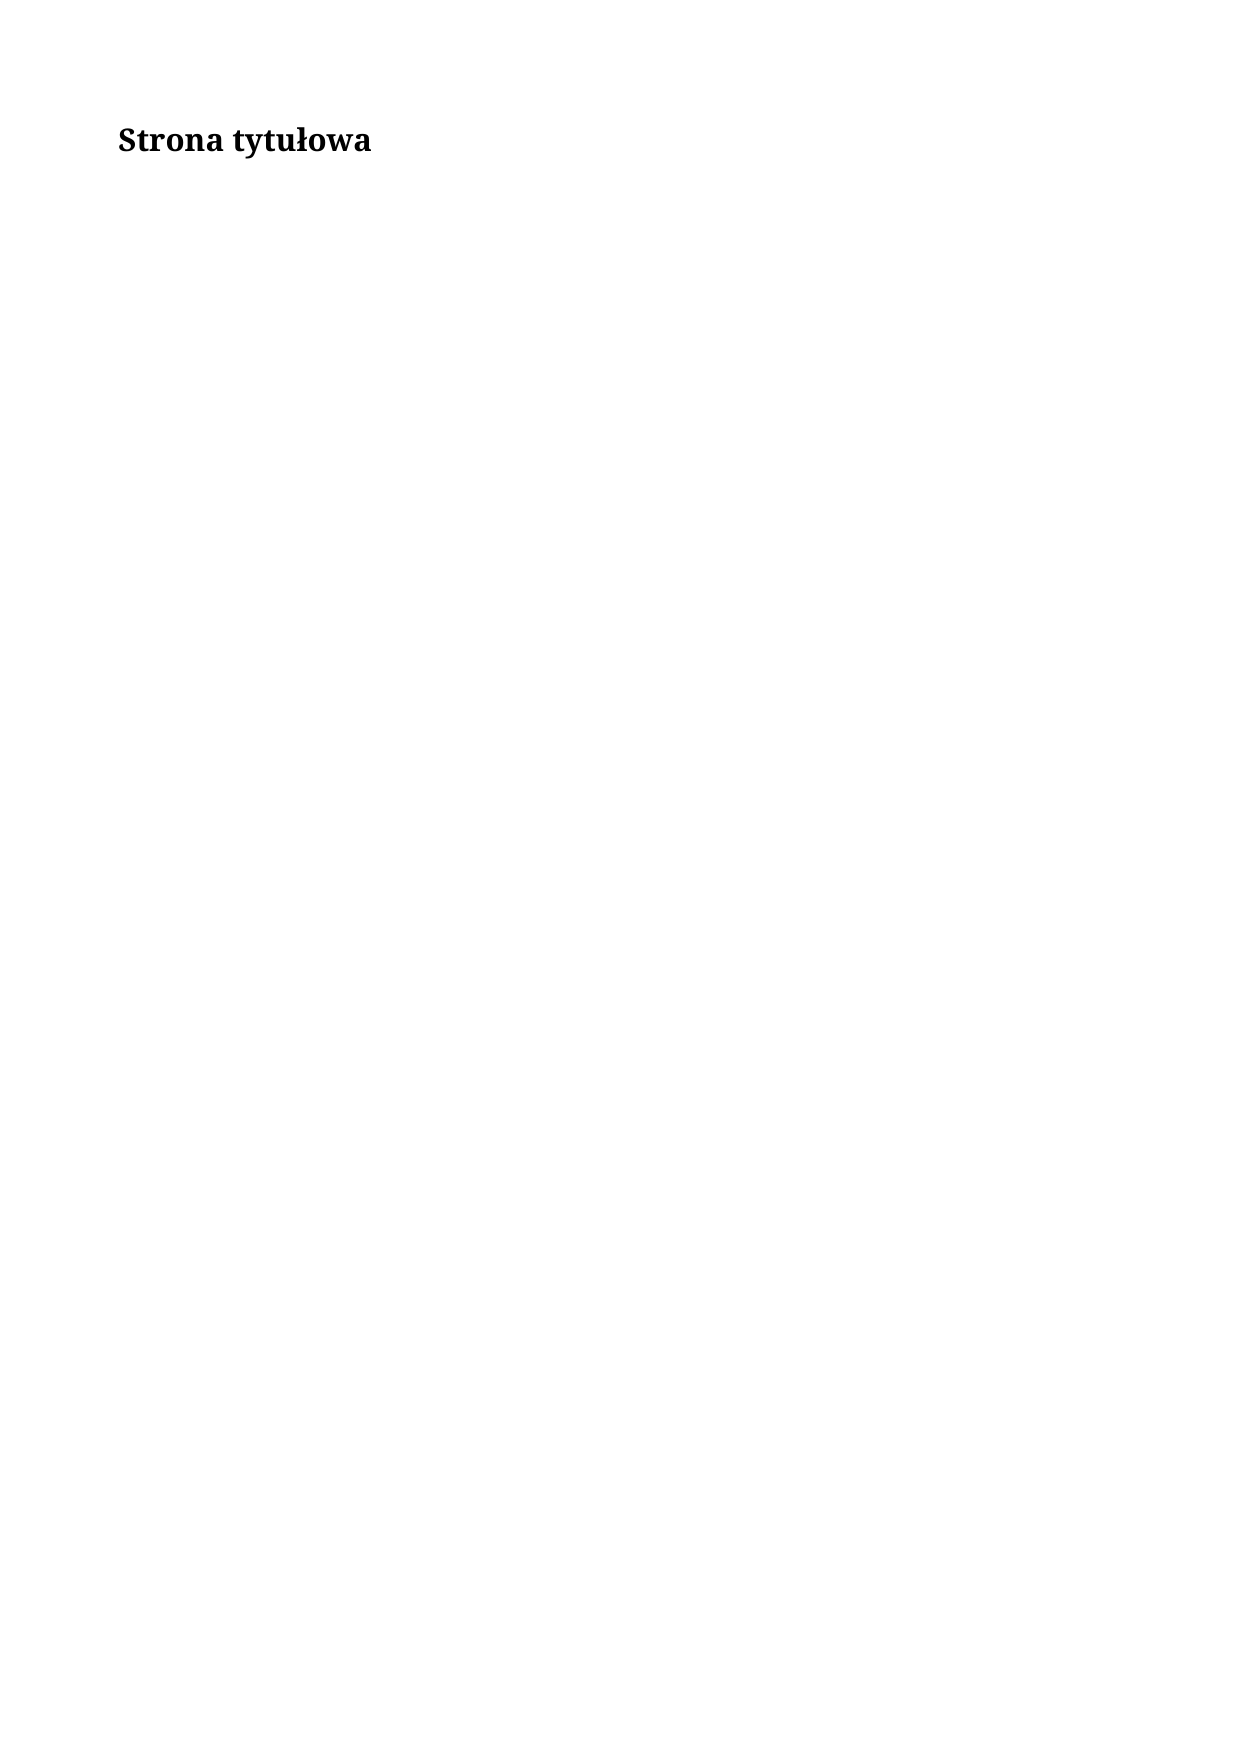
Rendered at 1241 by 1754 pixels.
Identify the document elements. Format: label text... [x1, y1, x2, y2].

text Strona tytułowa [118, 118, 1122, 161]
